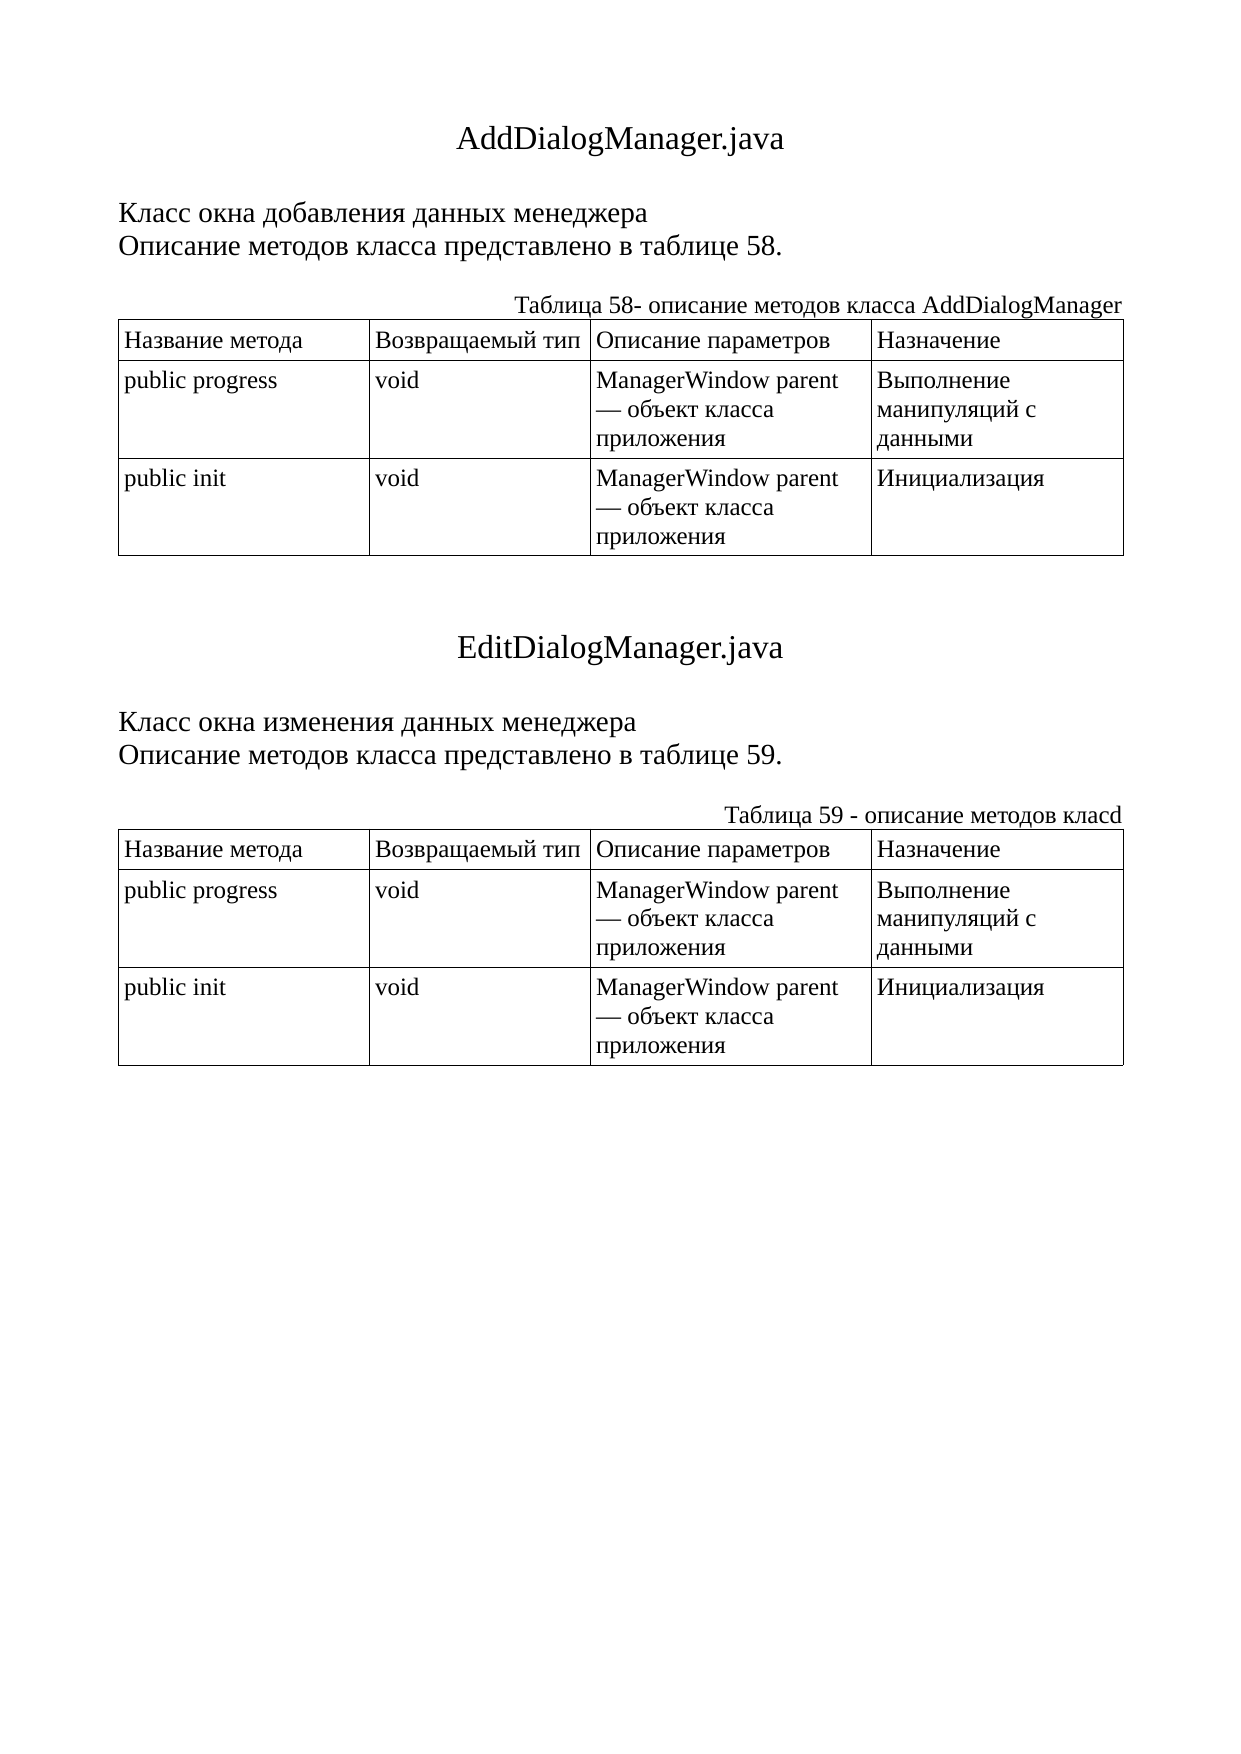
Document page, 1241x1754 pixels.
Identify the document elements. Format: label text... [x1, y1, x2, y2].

table_cell void [370, 870, 590, 967]
text EditDialogManager.java [118, 627, 1122, 666]
table_cell ManagerWindow parent — объект класса приложения [591, 361, 871, 457]
table_cell ManagerWindow parent — объект класса приложения [591, 459, 871, 555]
table_cell Выполнение манипуляций с данными [872, 361, 1123, 457]
table_cell public progress [119, 361, 369, 457]
table_cell void [370, 968, 590, 1064]
table_cell public init [119, 459, 369, 555]
table_cell public progress [119, 870, 369, 967]
text Класс окна добавления данных менеджера [118, 195, 1122, 228]
text Описание методов класса представлено в таблице 59. [118, 737, 1122, 771]
table_header Назначение [872, 830, 1123, 869]
text Таблица 58- описание методов класса AddDialogManager [118, 291, 1122, 319]
table_header Описание параметров [591, 320, 871, 360]
table_cell public init [119, 968, 369, 1064]
text AddDialogManager.java [118, 118, 1122, 156]
table_cell Выполнение манипуляций с данными [872, 870, 1123, 967]
text Класс окна изменения данных менеджера [118, 704, 1122, 737]
table_cell ManagerWindow parent — объект класса приложения [591, 968, 871, 1064]
table_header Описание параметров [591, 830, 871, 869]
table_header Возвращаемый тип [370, 830, 590, 869]
table_header Название метода [119, 320, 369, 360]
text Описание методов класса представлено в таблице 58. [118, 228, 1122, 262]
table_cell void [370, 459, 590, 555]
table_cell Инициализация [872, 968, 1123, 1064]
table_header Возвращаемый тип [370, 320, 590, 360]
table_cell void [370, 361, 590, 457]
text Таблица 59 - описание методов класd [118, 800, 1122, 828]
table_cell Инициализация [872, 459, 1123, 555]
table_cell ManagerWindow parent — объект класса приложения [591, 870, 871, 967]
table_header Назначение [872, 320, 1123, 360]
table_header Название метода [119, 830, 369, 869]
